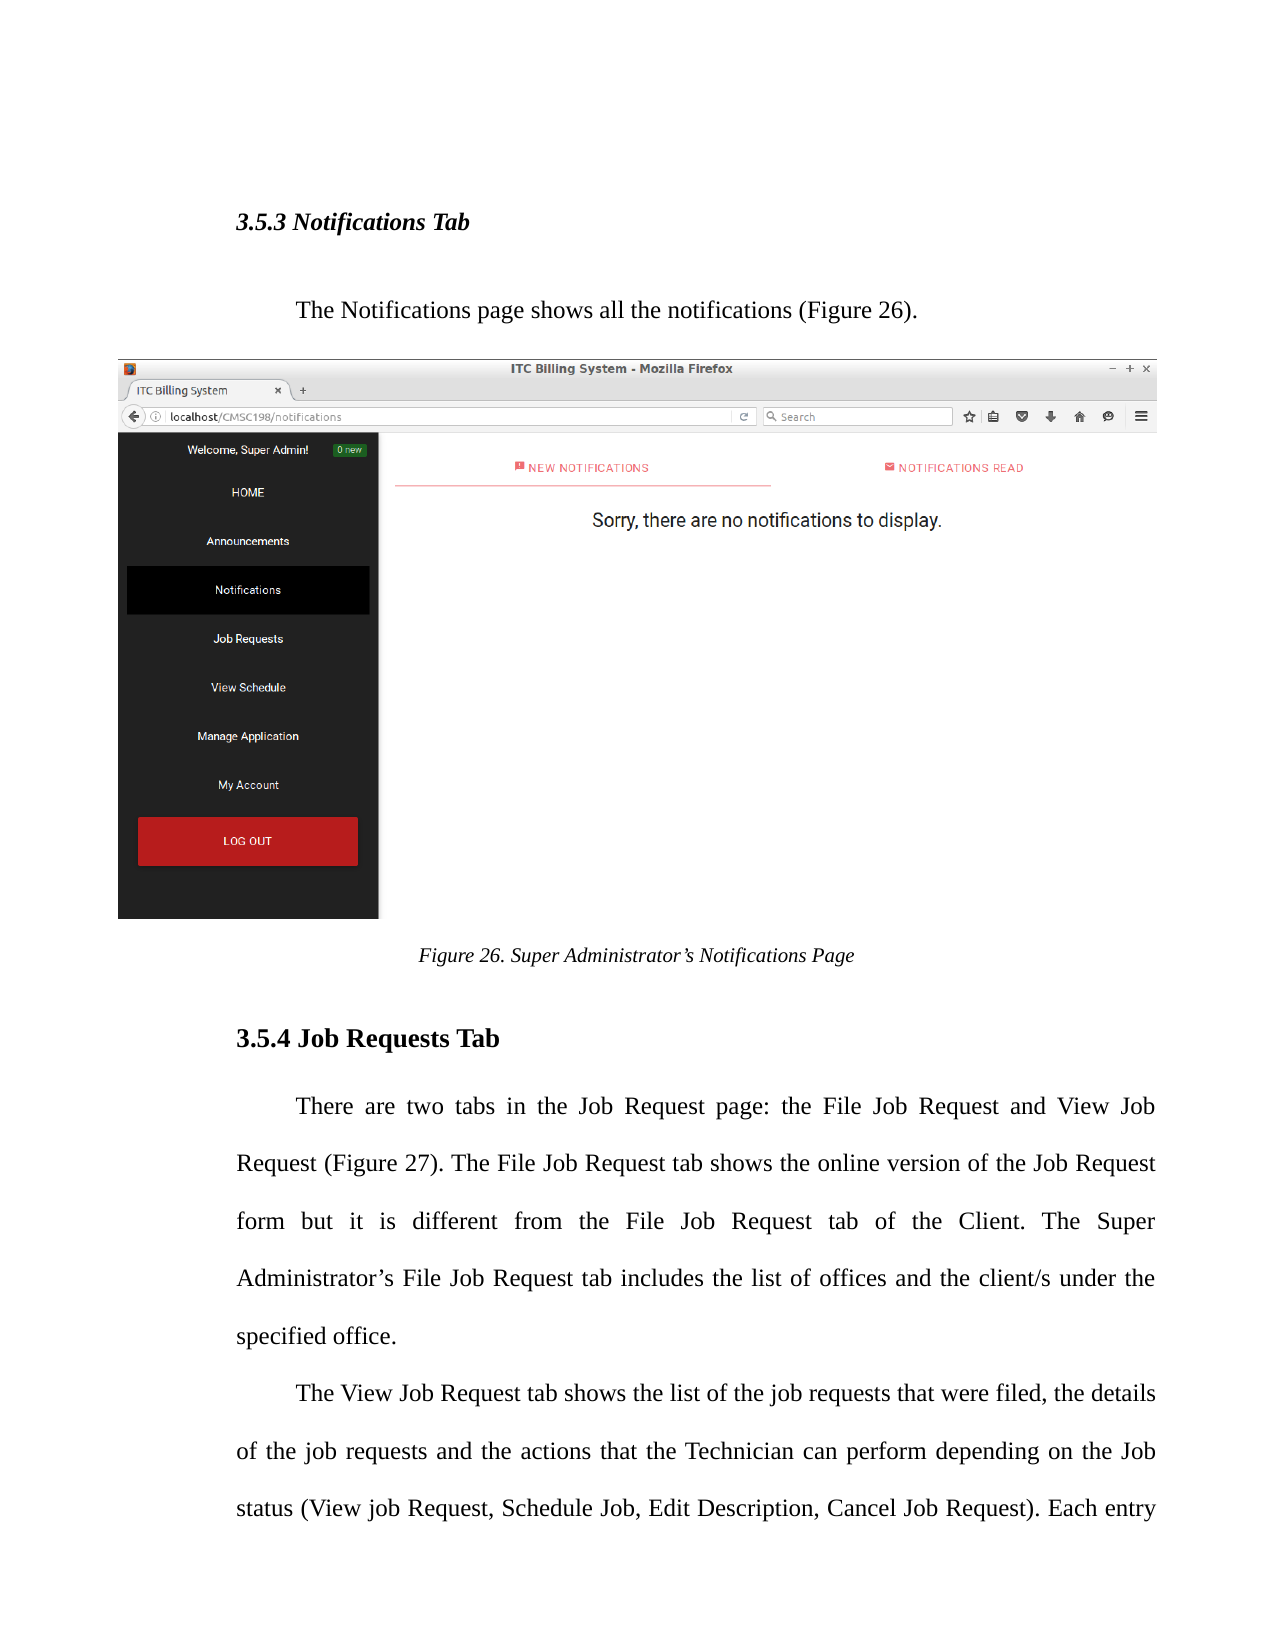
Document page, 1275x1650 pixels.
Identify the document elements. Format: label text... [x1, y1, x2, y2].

text The View Job Request tab shows the list of the job requests that were filed, the details of the job requests and the actions that the Technician can perform depending on the Job status (View job Request, Schedule Job, Edit Description, Cancel Job Request). Each entry [236, 1378, 1157, 1522]
picture [118, 359, 1157, 919]
text The Notifications page shows all the notifications (Figure 26). [236, 296, 1157, 324]
text Figure 26. Super Administrator’s Notifications Page [118, 919, 1157, 967]
subtitle 3.5.4 Job Requests Tab [236, 1022, 1157, 1053]
subtitle 3.5.3 Notifications Tab [236, 207, 1157, 236]
text There are two tabs in the Job Request page: the File Job Request and View Job Request (Figure 27). The File Job Request tab shows the online version of the Job Request form but it is different from the File Job Request tab of the Client. The Super Administrator’s File Job Request tab includes the list of offices and the client/s under the specified office. [236, 1091, 1157, 1349]
